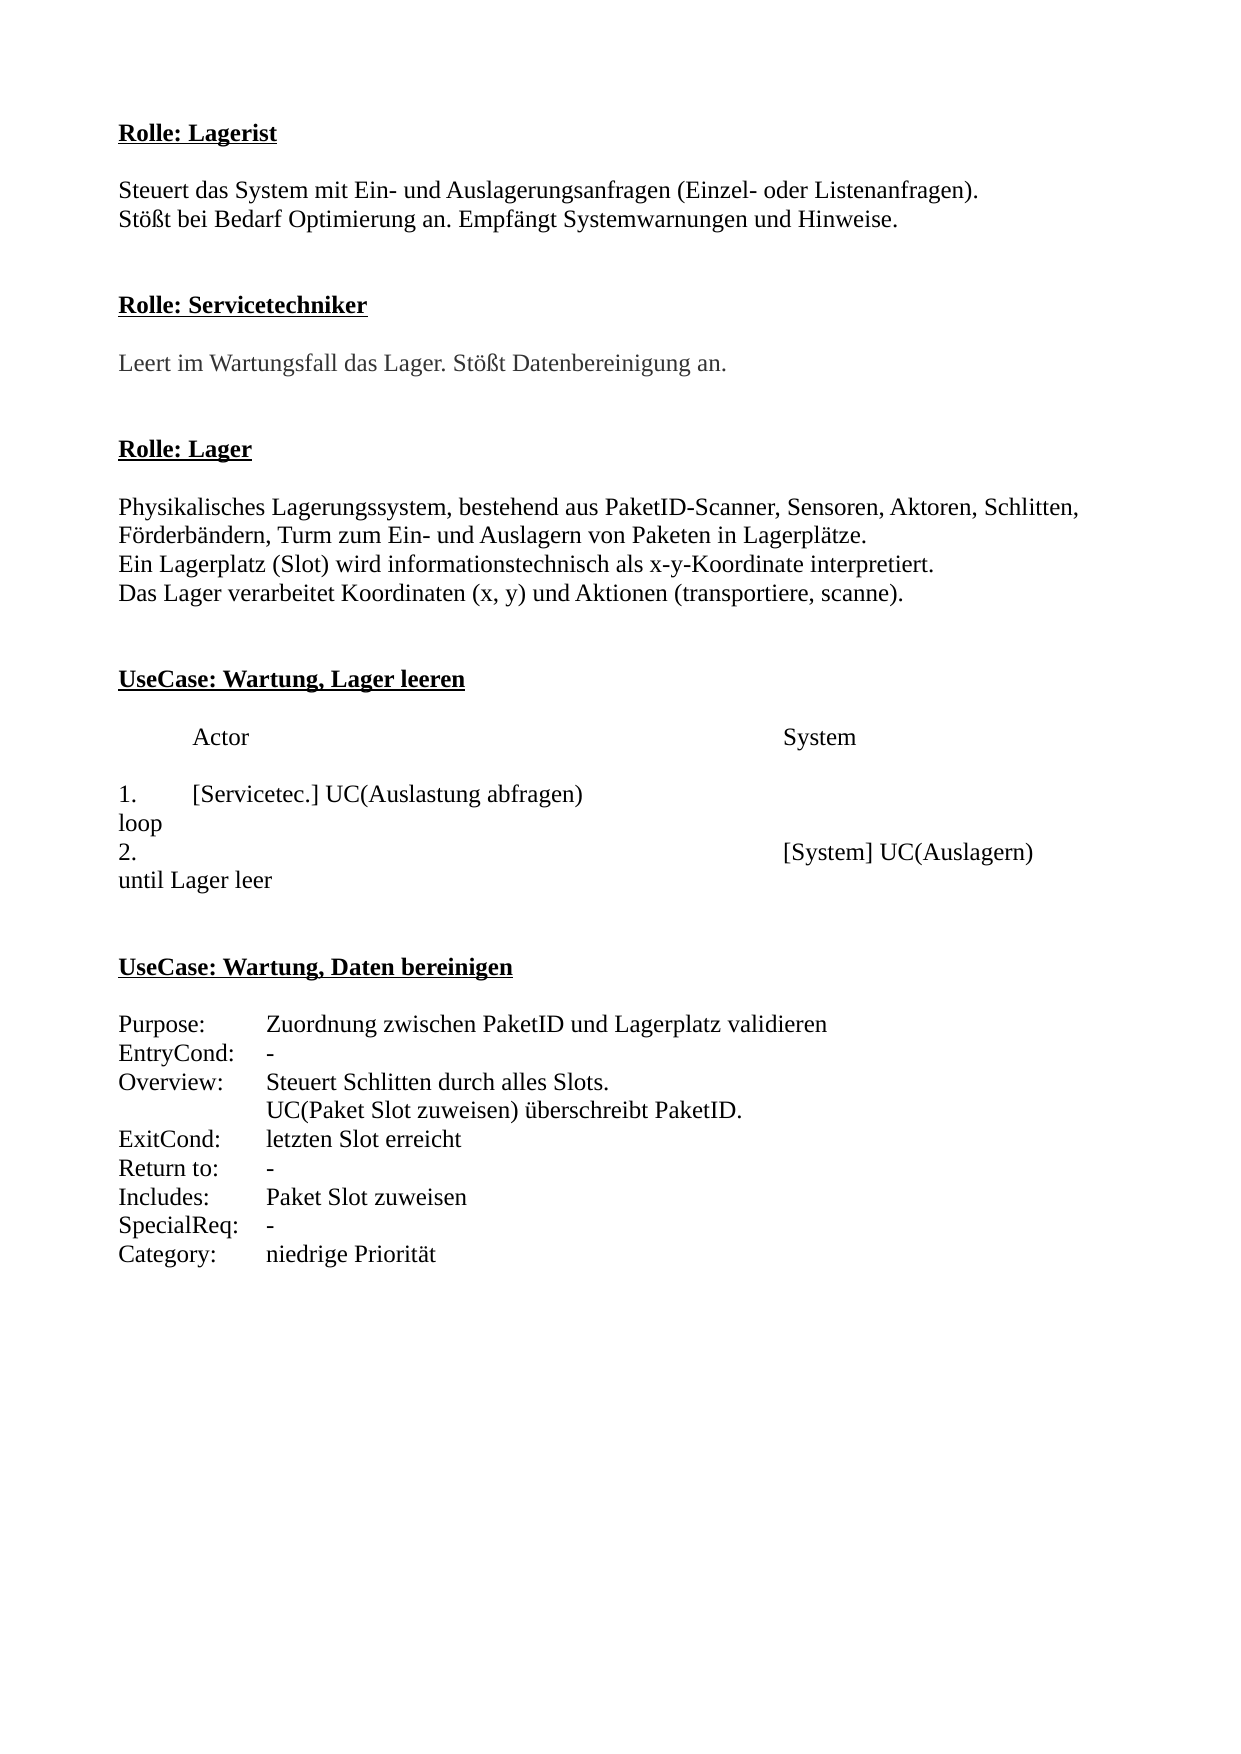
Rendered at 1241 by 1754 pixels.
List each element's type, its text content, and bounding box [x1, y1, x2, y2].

text 1. [Servicetec.] UC(Auslastung abfragen) [118, 779, 1122, 808]
text Das Lager verarbeitet Koordinaten (x, y) und Aktionen (transportiere, scanne). [118, 578, 1122, 607]
text 2. [System] UC(Auslagern) [118, 837, 1122, 866]
text Rolle: Lager [118, 434, 1122, 463]
text Actor System [118, 722, 1122, 751]
text SpecialReq: - [118, 1211, 1122, 1239]
text until Lager leer [118, 866, 1122, 894]
text Overview: Steuert Schlitten durch alles Slots. [118, 1067, 1122, 1096]
text Includes: Paket Slot zuweisen [118, 1182, 1122, 1211]
text Leert im Wartungsfall das Lager. Stößt Datenbereinigung an. [118, 348, 1122, 377]
text Rolle: Servicetechniker [118, 291, 1122, 319]
text Purpose: Zuordnung zwischen PaketID und Lagerplatz validieren [118, 1009, 1122, 1038]
text UC(Paket Slot zuweisen) überschreibt PaketID. [118, 1096, 1122, 1124]
text loop [118, 808, 1122, 837]
text UseCase: Wartung, Lager leeren [118, 664, 1122, 693]
text Stößt bei Bedarf Optimierung an. Empfängt Systemwarnungen und Hinweise. [118, 204, 1122, 233]
text Ein Lagerplatz (Slot) wird informationstechnisch als x-y-Koordinate interpretiert. [118, 549, 1122, 578]
text Return to: - [118, 1153, 1122, 1182]
text EntryCond: - [118, 1038, 1122, 1067]
text Steuert das System mit Ein- und Auslagerungsanfragen (Einzel- oder Listenanfragen). [118, 176, 1122, 204]
text Category: niedrige Priorität [118, 1239, 1122, 1268]
text UseCase: Wartung, Daten bereinigen [118, 952, 1122, 981]
text Rolle: Lagerist [118, 118, 1122, 147]
text Physikalisches Lagerungssystem, bestehend aus PaketID-Scanner, Sensoren, Aktoren, Schlitten, Förderbändern, Turm zum Ein- und Auslagern von Paketen in Lagerplätze. [118, 492, 1122, 549]
text ExitCond: letzten Slot erreicht [118, 1124, 1122, 1153]
